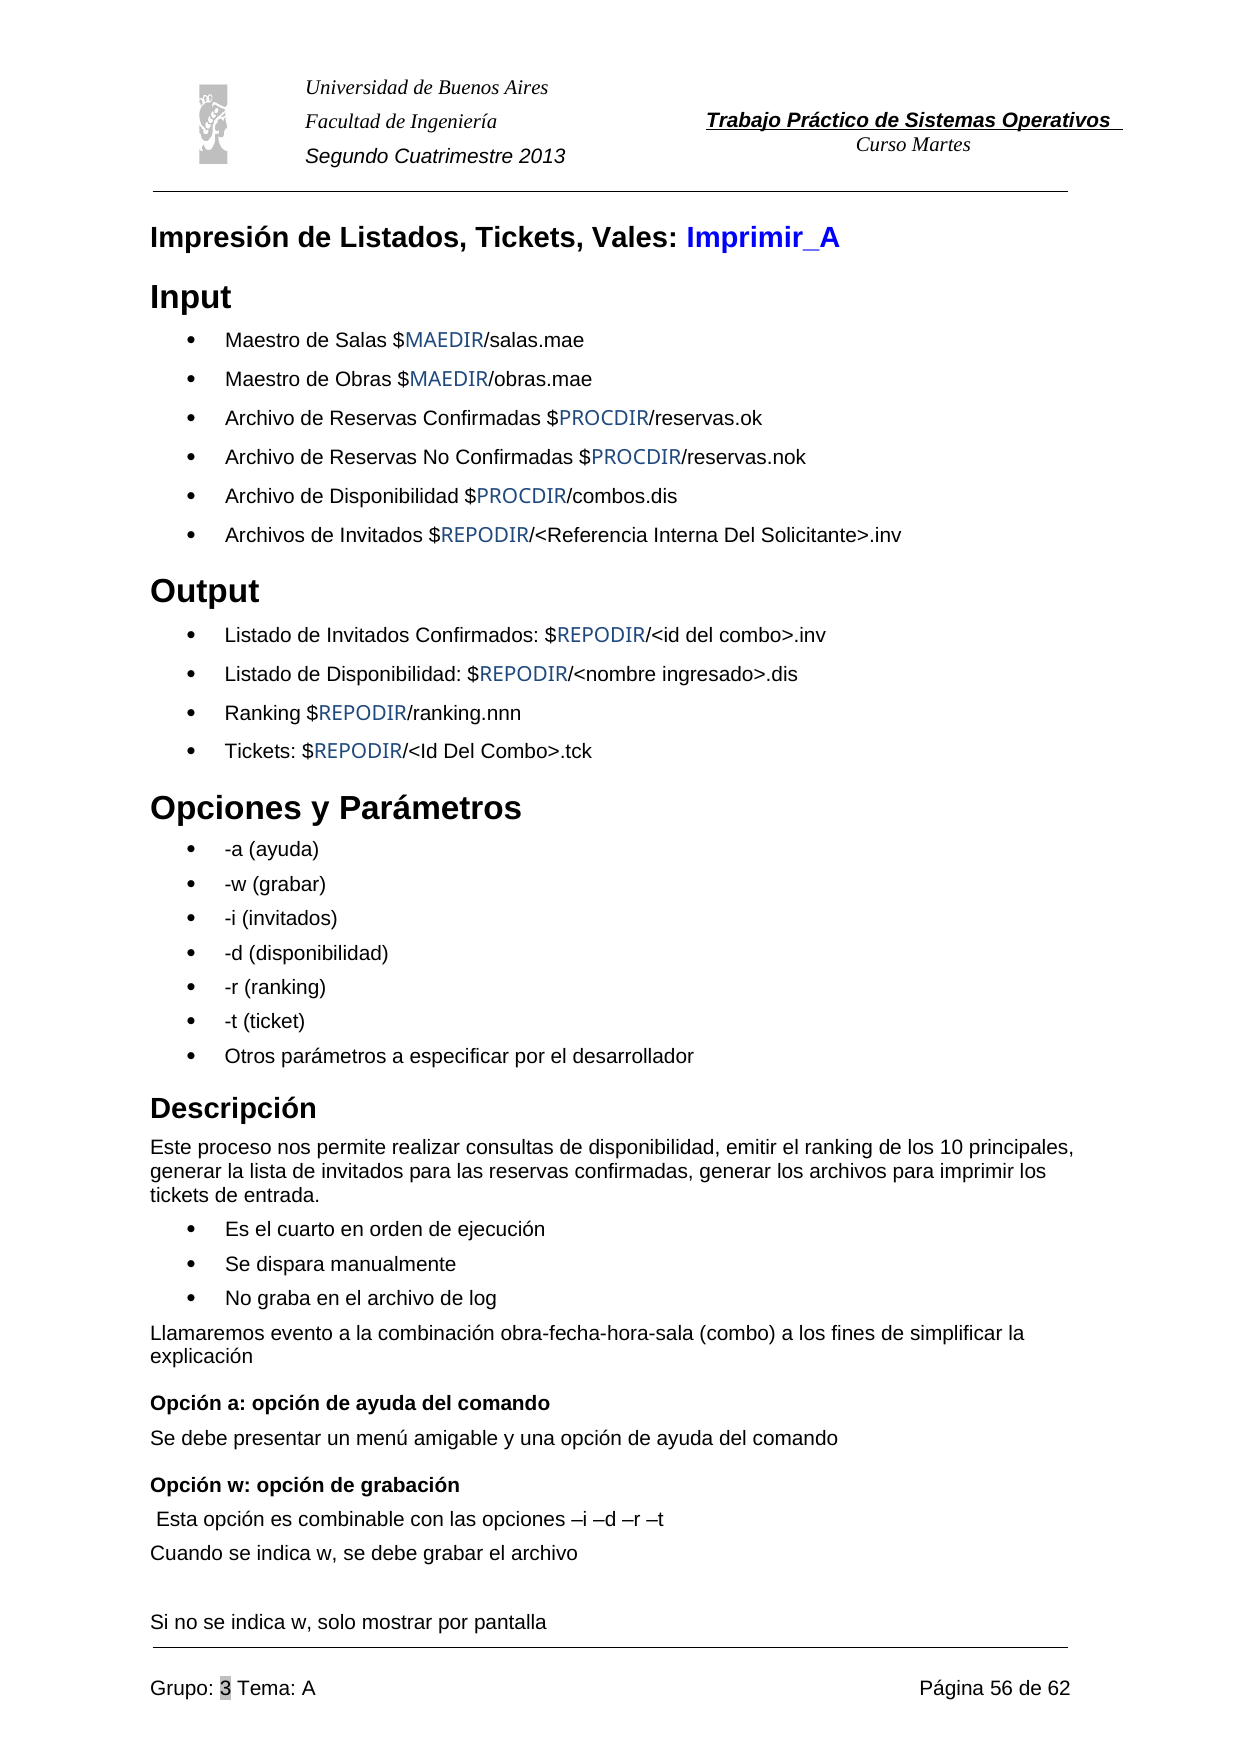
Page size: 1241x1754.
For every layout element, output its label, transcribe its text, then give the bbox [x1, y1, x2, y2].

text Output [150, 571, 1090, 610]
list -d (disponibilidad) [187, 940, 1090, 964]
text Opciones y Parámetros [150, 788, 1090, 826]
list Archivos de Invitados $REPODIR/<Referencia Interna Del Solicitante>.inv [187, 520, 1090, 548]
text Opción w: opción de grabación [150, 1472, 1090, 1496]
text Si no se indica w, solo mostrar por pantalla [150, 1610, 1090, 1634]
list -r (ranking) [187, 975, 1090, 999]
text Llamaremos evento a la combinación obra-fecha-hora-sala (combo) a los fines de simplificar la explicación [150, 1320, 1090, 1368]
text Descripción [150, 1091, 1090, 1124]
list Archivo de Disponibilidad $PROCDIR/combos.dis [187, 481, 1090, 509]
list Maestro de Obras $MAEDIR/obras.mae [187, 364, 1090, 393]
text Opción a: opción de ayuda del comando [150, 1391, 1090, 1415]
list Archivo de Reservas No Confirmadas $PROCDIR/reservas.nok [187, 442, 1090, 471]
list Maestro de Salas $MAEDIR/salas.mae [187, 326, 1090, 354]
list No graba en el archivo de log [187, 1286, 1090, 1310]
list Es el cuarto en orden de ejecución [187, 1217, 1090, 1241]
list -a (ayuda) [187, 837, 1090, 861]
list Archivo de Reservas Confirmadas $PROCDIR/reservas.ok [187, 403, 1090, 432]
list -w (grabar) [187, 871, 1090, 895]
list Se dispara manualmente [187, 1251, 1090, 1276]
list Listado de Disponibilidad: $REPODIR/<nombre ingresado>.dis [187, 659, 1090, 687]
text Cuando se indica w, se debe grabar el archivo [150, 1541, 1090, 1565]
list Otros parámetros a especificar por el desarrollador [187, 1044, 1090, 1068]
picture [198, 82, 231, 166]
text Input [150, 277, 1090, 315]
text Se debe presentar un menú amigable y una opción de ayuda del comando [150, 1426, 1090, 1449]
list Ranking $REPODIR/ranking.nnn [187, 698, 1090, 726]
list Tickets: $REPODIR/<Id Del Combo>.tck [187, 737, 1090, 765]
list -t (ticket) [187, 1009, 1090, 1033]
list -i (invitados) [187, 906, 1090, 930]
text Este proceso nos permite realizar consultas de disponibilidad, emitir el ranking de los 10 principales, generar la lista de invitados para las reservas confirmadas, generar los archivos para imprimir los tickets de entrada. [150, 1135, 1090, 1207]
list Listado de Invitados Confirmados: $REPODIR/<id del combo>.inv [187, 620, 1090, 648]
text Impresión de Listados, Tickets, Vales: Imprimir_A [150, 220, 1090, 254]
text Esta opción es combinable con las opciones –i –d –r –t [150, 1507, 1090, 1531]
